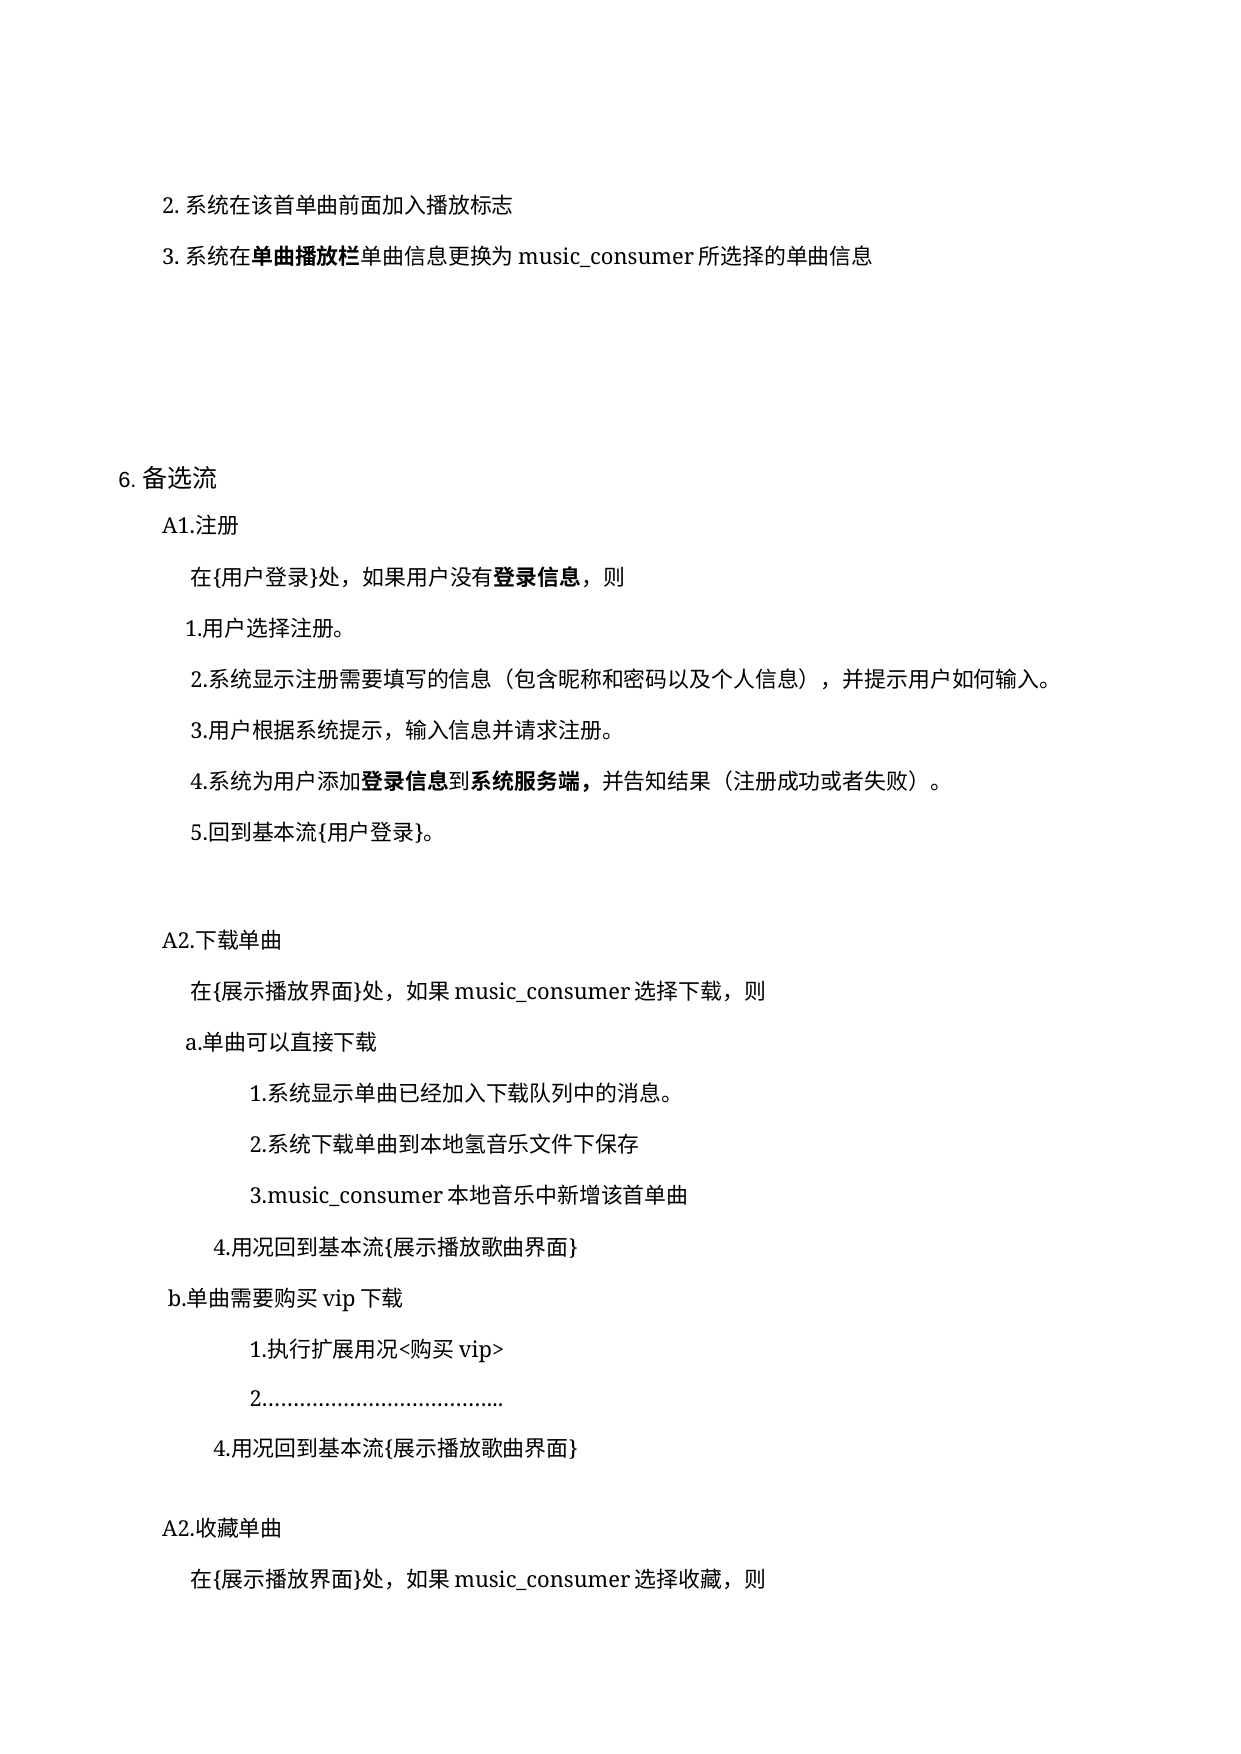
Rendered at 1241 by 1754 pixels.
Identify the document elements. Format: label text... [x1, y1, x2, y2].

text 在{用户登录}处，如果用户没有登录信息，则 [118, 559, 1122, 591]
text 1.执行扩展用况<购买vip> [118, 1332, 1122, 1363]
text 3. 系统在单曲播放栏单曲信息更换为music_consumer所选择的单曲信息 [118, 239, 1122, 270]
text 3.用户根据系统提示，输入信息并请求注册。 [118, 713, 1122, 744]
text A2.收藏单曲 [118, 1511, 1122, 1543]
text A1.注册 [118, 508, 1122, 540]
text 2………………………………... [118, 1383, 1122, 1412]
text 4.用况回到基本流{展示播放歌曲界面} [118, 1229, 1122, 1261]
text 在{展示播放界面}处，如果music_consumer选择收藏，则 [118, 1562, 1122, 1594]
text 1.用户选择注册。 [118, 611, 1122, 642]
text 2. 系统在该首单曲前面加入播放标志 [118, 188, 1122, 219]
text 2.系统显示注册需要填写的信息（包含昵称和密码以及个人信息），并提示用户如何输入。 [118, 662, 1122, 693]
text a.单曲可以直接下载 [118, 1025, 1122, 1057]
subtitle 备选流 [118, 459, 1122, 495]
text 1.系统显示单曲已经加入下载队列中的消息。 [118, 1076, 1122, 1108]
text A2.下载单曲 [118, 923, 1122, 955]
text b.单曲需要购买vip下载 [118, 1281, 1122, 1312]
text 4.系统为用户添加登录信息到系统服务端，并告知结果（注册成功或者失败）。 [118, 764, 1122, 796]
text 3.music_consumer本地音乐中新增该首单曲 [118, 1178, 1122, 1210]
text 在{展示播放界面}处，如果music_consumer选择下载，则 [118, 974, 1122, 1006]
text 5.回到基本流{用户登录}。 [118, 815, 1122, 847]
text 2.系统下载单曲到本地氢音乐文件下保存 [118, 1127, 1122, 1159]
text 4.用况回到基本流{展示播放歌曲界面} [118, 1431, 1122, 1463]
